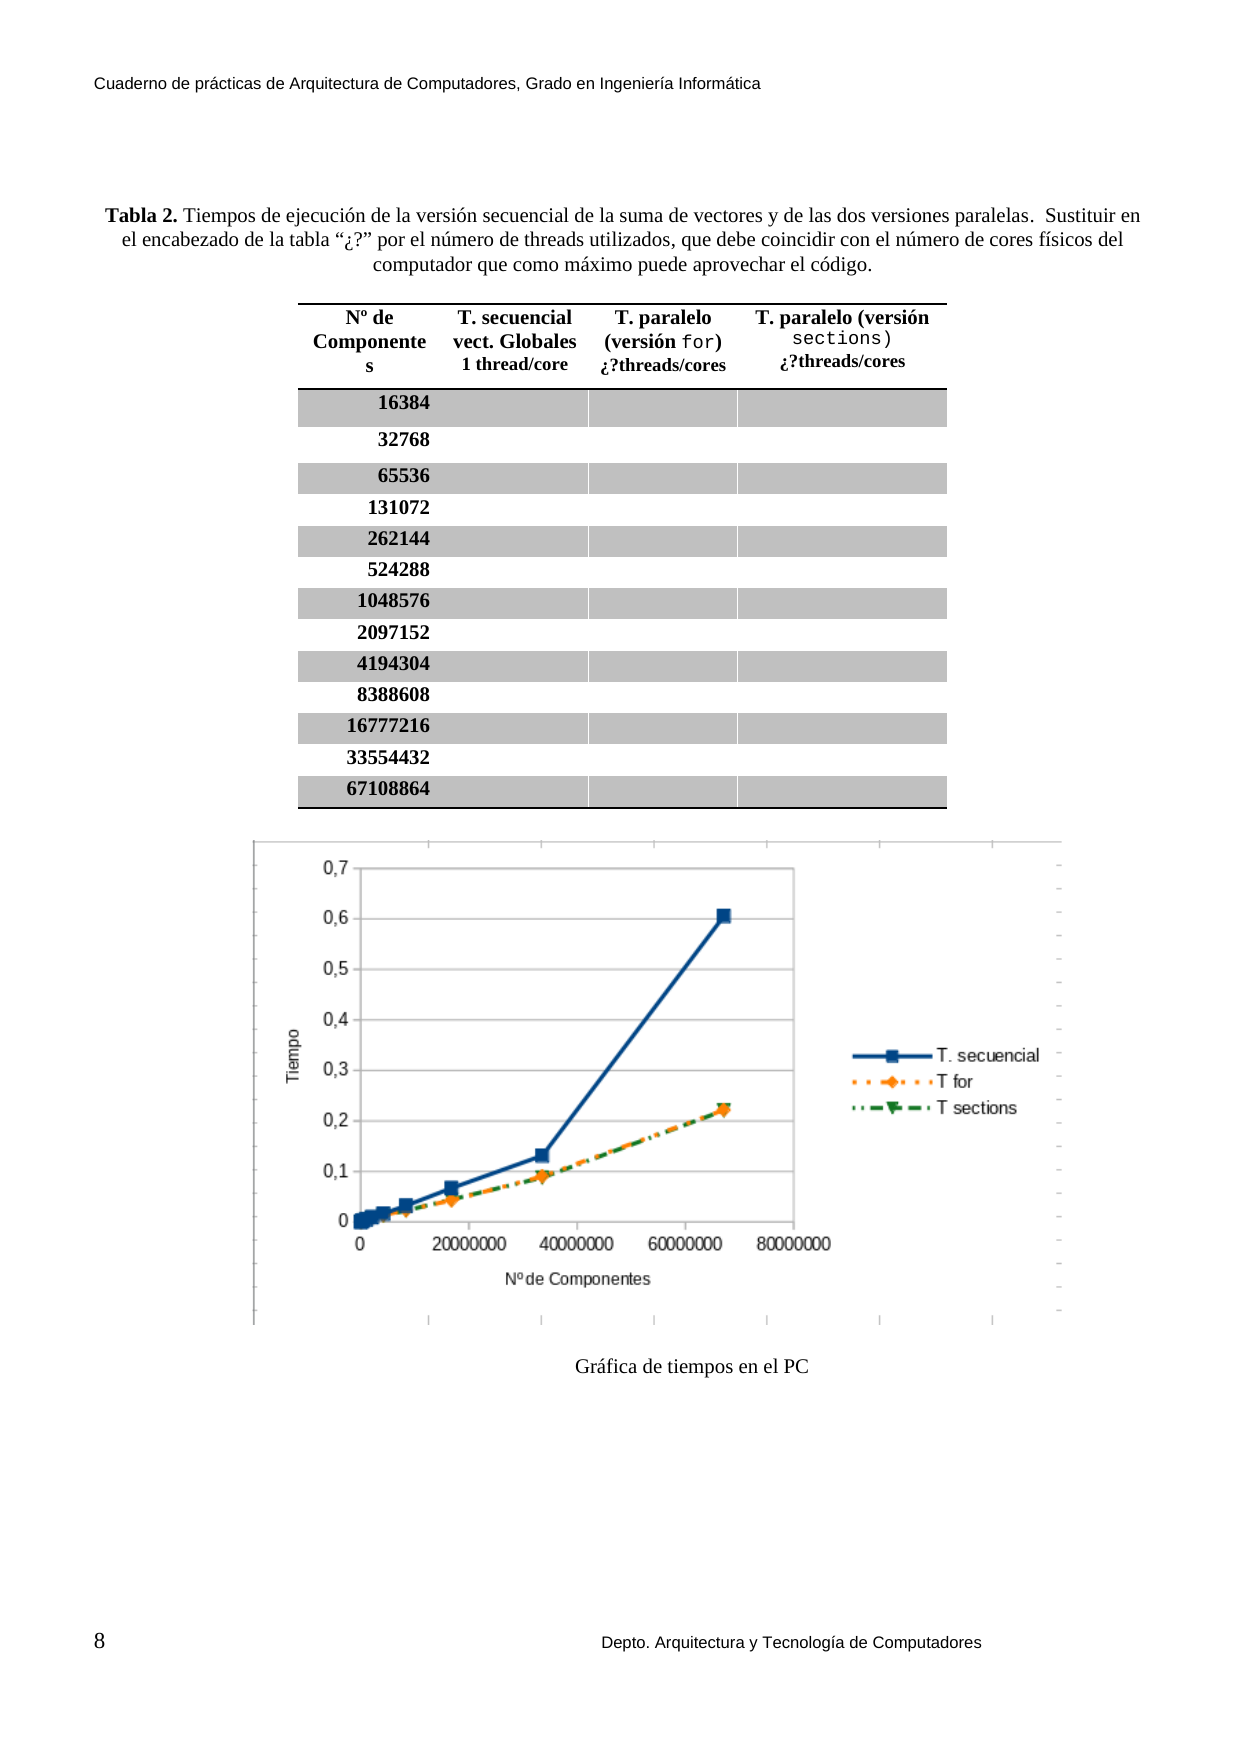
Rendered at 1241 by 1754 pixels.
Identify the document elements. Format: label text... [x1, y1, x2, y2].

table_cell [589, 745, 737, 776]
table_cell [441, 713, 588, 744]
table_header T. paralelo (versión for) ¿?threads/cores [589, 305, 737, 388]
table_header Nº de Componentes [298, 305, 441, 388]
table_cell [738, 463, 947, 494]
table_cell 131072 [298, 495, 441, 526]
table_header Tabla 2. Tiempos de ejecución de la versión secuencial de la suma de vectores y de las dos versiones paralelas. Sustituir en el encabezado de la tabla “¿?” por el número de threads utilizados, que debe coincidir con el número de cores físicos del computador que como máximo puede aprovechar el código. [93, 178, 1152, 276]
table_cell [589, 390, 737, 427]
table_cell [589, 651, 737, 682]
table_cell 65536 [298, 463, 441, 494]
table_cell [589, 620, 737, 651]
table_cell [441, 427, 588, 463]
table_cell [589, 713, 737, 744]
list Gráfica de tiempos en el PC [169, 1353, 1140, 1378]
picture [252, 840, 1062, 1325]
table_cell [441, 526, 588, 557]
table_cell [738, 776, 947, 807]
table_cell 4194304 [298, 651, 441, 682]
table_cell [441, 495, 588, 526]
table_cell 67108864 [298, 776, 441, 807]
table_cell 16384 [298, 390, 441, 427]
table_cell [738, 526, 947, 557]
table_cell [441, 651, 588, 682]
table_cell [738, 495, 947, 526]
table_cell 8388608 [298, 682, 441, 713]
table_cell [441, 620, 588, 651]
table_cell 524288 [298, 557, 441, 588]
table_cell [441, 682, 588, 713]
table_cell 33554432 [298, 745, 441, 776]
table_cell 262144 [298, 526, 441, 557]
table_cell 32768 [298, 427, 441, 463]
table_cell [441, 745, 588, 776]
table_cell [589, 495, 737, 526]
table_cell [441, 390, 588, 427]
table_header T. secuencial vect. Globales 1 thread/core [441, 305, 588, 388]
table_cell [441, 776, 588, 807]
table_cell [589, 588, 737, 619]
table_cell [738, 745, 947, 776]
table_cell [589, 526, 737, 557]
table_cell [589, 557, 737, 588]
table_cell 16777216 [298, 713, 441, 744]
table_cell [441, 588, 588, 619]
table_cell 1048576 [298, 588, 441, 619]
table_cell [738, 651, 947, 682]
table_cell [93, 276, 1152, 809]
table_cell [589, 463, 737, 494]
table_cell [738, 557, 947, 588]
table_cell [589, 427, 737, 463]
table_cell 2097152 [298, 620, 441, 651]
table_header T. paralelo (versión sections) ¿?threads/cores [738, 305, 947, 388]
table_cell [738, 427, 947, 463]
table_cell [441, 557, 588, 588]
table_cell [738, 390, 947, 427]
table_cell [589, 776, 737, 807]
table_cell [441, 463, 588, 494]
table_cell [738, 713, 947, 744]
table_cell [738, 620, 947, 651]
table_cell [589, 682, 737, 713]
table_cell [738, 682, 947, 713]
table_cell [738, 588, 947, 619]
